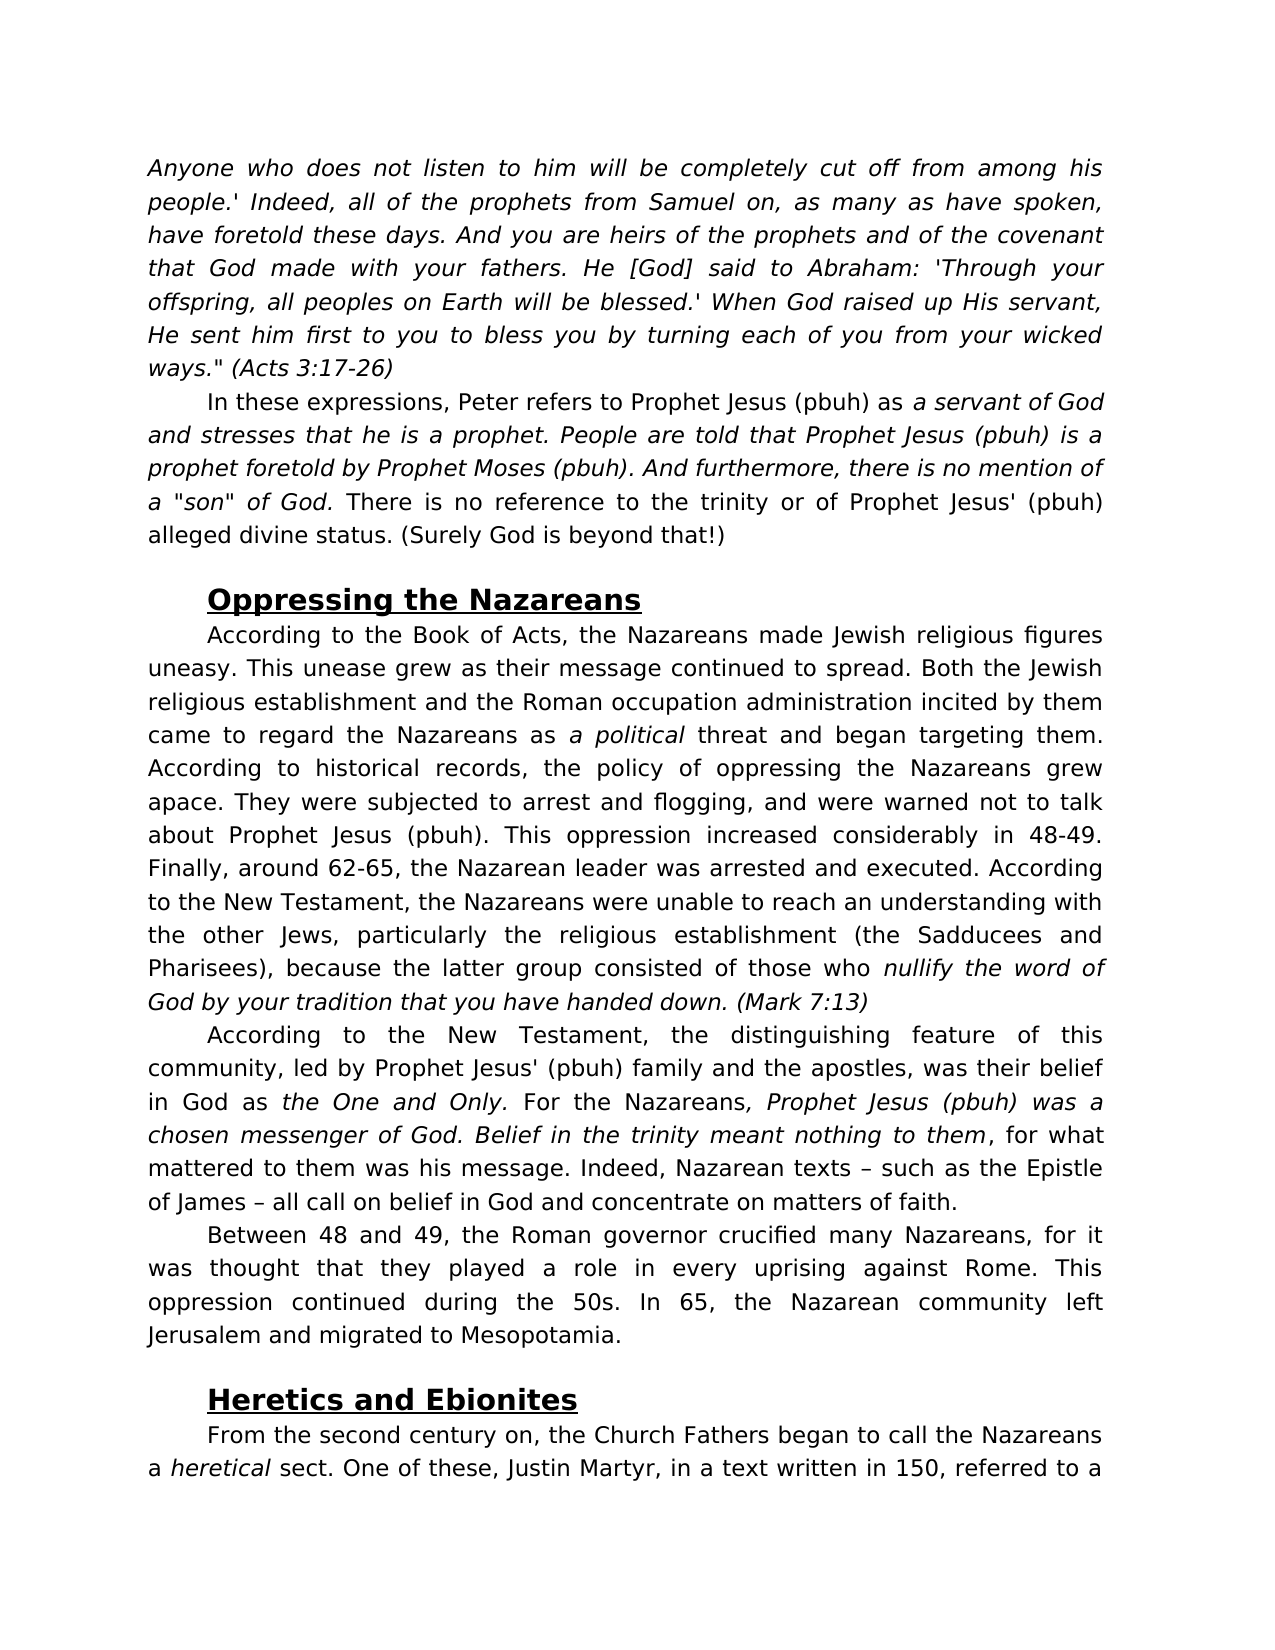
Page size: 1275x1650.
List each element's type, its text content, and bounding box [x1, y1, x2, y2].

text Anyone who does not listen to him will be completely cut off from among his people.' Indeed, all of the prophets from Samuel on, as many as have spoken, have foretold these days. And you are heirs of the prophets and of the covenant that God made with your fathers. He [God] said to Abraham: 'Through your offspring, all peoples on Earth will be blessed.' When God raised up His servant, He sent him first to you to bless you by turning each of you from your wicked ways." (Acts 3:17-26) [148, 150, 1104, 383]
text From the second century on, the Church Fathers began to call the Nazareans a heretical sect. One of these, Justin Martyr, in a text written in 150, referred to a [148, 1417, 1104, 1483]
text Heretics and Ebionites [148, 1383, 1104, 1417]
text Oppressing the Nazareans [148, 583, 1104, 617]
text According to the New Testament, the distinguishing feature of this community, led by Prophet Jesus' (pbuh) family and the apostles, was their belief in God as the One and Only. For the Nazareans, Prophet Jesus (pbuh) was a chosen messenger of God. Belief in the trinity meant nothing to them, for what mattered to them was his message. Indeed, Nazarean texts – such as the Epistle of James – all call on belief in God and concentrate on matters of faith. [148, 1017, 1104, 1217]
text In these expressions, Peter refers to Prophet Jesus (pbuh) as a servant of God and stresses that he is a prophet. People are told that Prophet Jesus (pbuh) is a prophet foretold by Prophet Moses (pbuh). And furthermore, there is no mention of a "son" of God. There is no reference to the trinity or of Prophet Jesus' (pbuh) alleged divine status. (Surely God is beyond that!) [148, 383, 1104, 550]
text According to the Book of Acts, the Nazareans made Jewish religious figures uneasy. This unease grew as their message continued to spread. Both the Jewish religious establishment and the Roman occupation administration incited by them came to regard the Nazareans as a political threat and began targeting them. According to historical records, the policy of oppressing the Nazareans grew apace. They were subjected to arrest and flogging, and were warned not to talk about Prophet Jesus (pbuh). This oppression increased considerably in 48-49. Finally, around 62-65, the Nazarean leader was arrested and executed. According to the New Testament, the Nazareans were unable to reach an understanding with the other Jews, particularly the religious establishment (the Sadducees and Pharisees), because the latter group consisted of those who nullify the word of God by your tradition that you have handed down. (Mark 7:13) [148, 617, 1104, 1017]
text Between 48 and 49, the Roman governor crucified many Nazareans, for it was thought that they played a role in every uprising against Rome. This oppression continued during the 50s. In 65, the Nazarean community left Jerusalem and migrated to Mesopotamia. [148, 1217, 1104, 1350]
